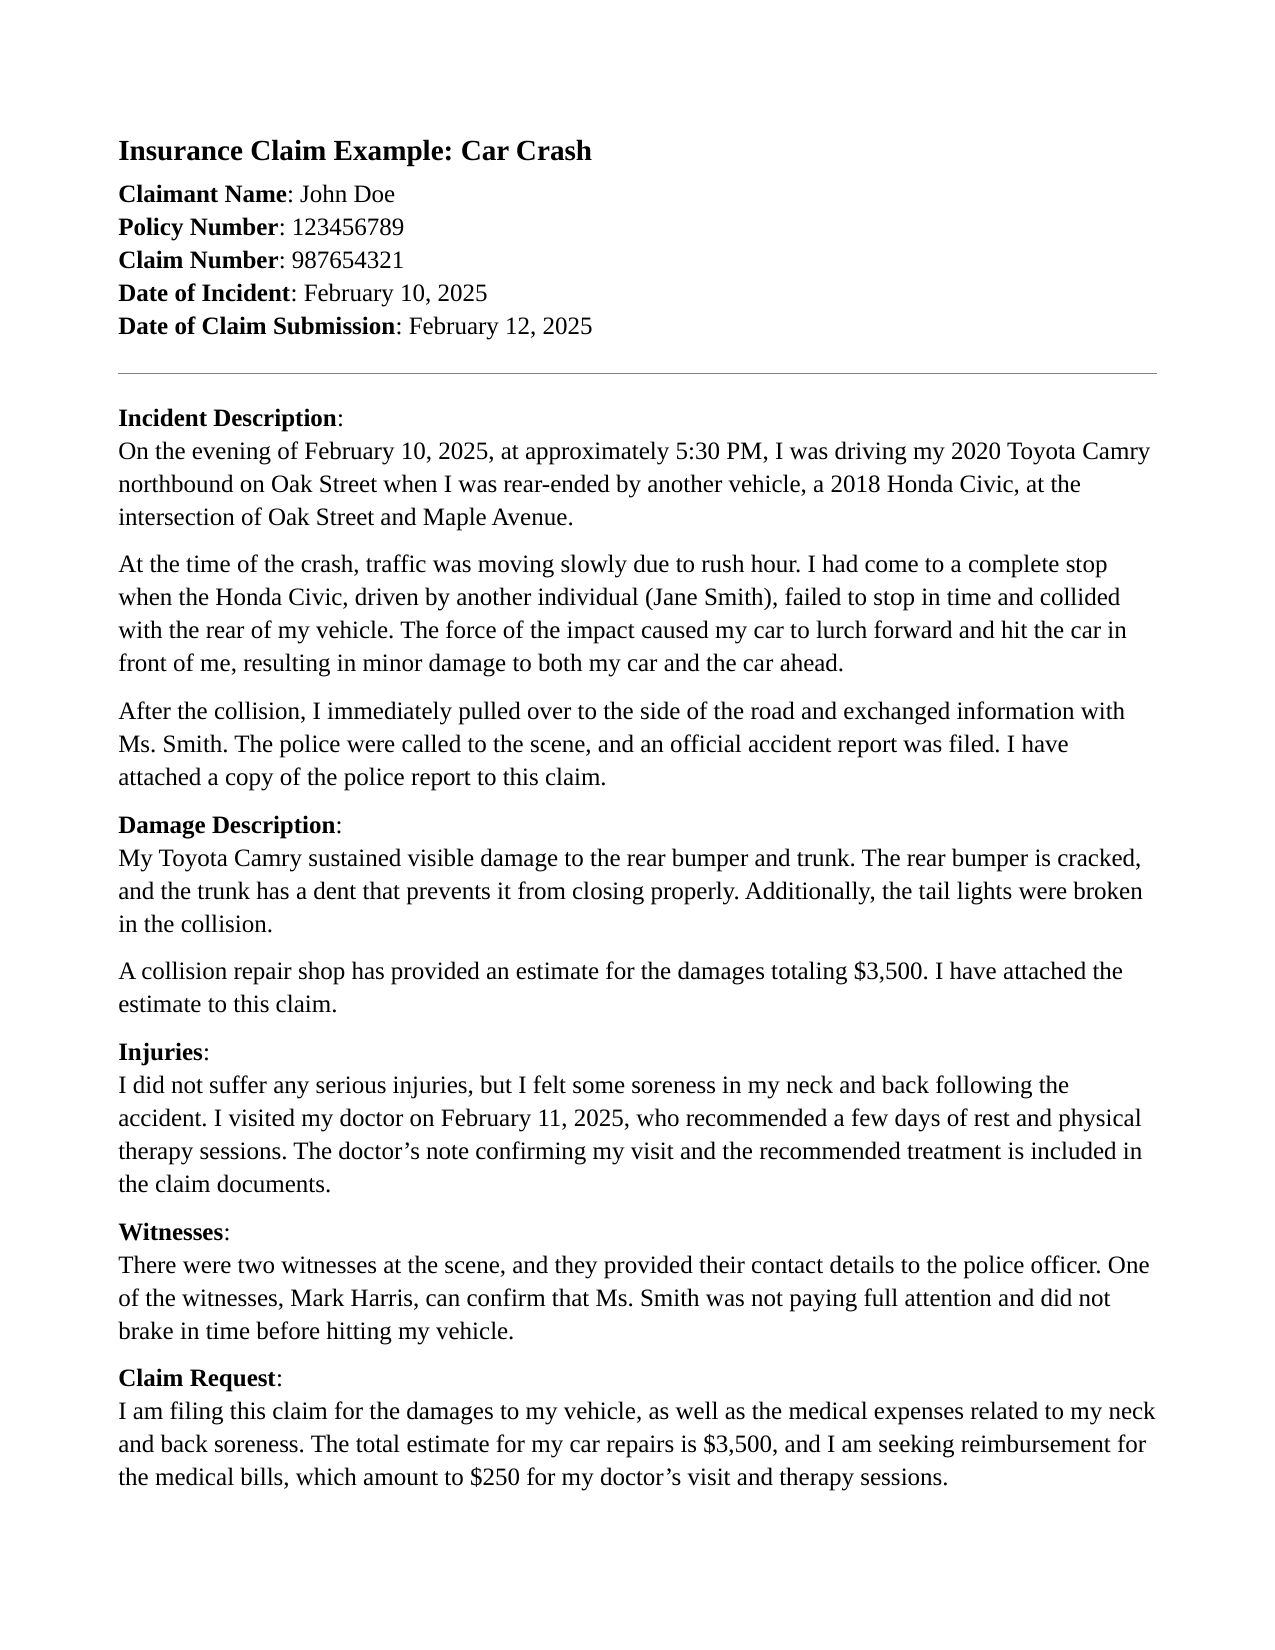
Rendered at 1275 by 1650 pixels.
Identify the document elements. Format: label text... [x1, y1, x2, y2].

text After the collision, I immediately pulled over to the side of the road and exchanged information with Ms. Smith. The police were called to the scene, and an official accident report was filed. I have attached a copy of the police report to this claim. [118, 696, 1157, 791]
text A collision repair shop has provided an estimate for the damages totaling $3,500. I have attached the estimate to this claim. [118, 956, 1157, 1018]
text Damage Description: My Toyota Camry sustained visible damage to the rear bumper and trunk. The rear bumper is cracked, and the trunk has a dent that prevents it from closing properly. Additionally, the tail lights were broken in the collision. [118, 810, 1157, 937]
text Incident Description: On the evening of February 10, 2025, at approximately 5:30 PM, I was driving my 2020 Toyota Camry northbound on Oak Street when I was rear-ended by another vehicle, a 2018 Honda Civic, at the intersection of Oak Street and Maple Avenue. [118, 403, 1157, 531]
subtitle Insurance Claim Example: Car Crash [118, 133, 1157, 166]
text At the time of the crash, traffic was moving slowly due to rush hour. I had come to a complete stop when the Honda Civic, driven by another individual (Jane Smith), failed to stop in time and collided with the rear of my vehicle. The force of the impact caused my car to lurch forward and hit the car in front of me, resulting in minor damage to both my car and the car ahead. [118, 549, 1157, 677]
text Injuries: I did not suffer any serious injuries, but I felt some soreness in my neck and back following the accident. I visited my doctor on February 11, 2025, who recommended a few days of rest and physical therapy sessions. The doctor’s note confirming my visit and the recommended treatment is included in the claim documents. [118, 1037, 1157, 1198]
text Claim Request: I am filing this claim for the damages to my vehicle, as well as the medical expenses related to my neck and back soreness. The total estimate for my car repairs is $3,500, and I am seeking reimbursement for the medical bills, which amount to $250 for my doctor’s visit and therapy sessions. [118, 1363, 1157, 1491]
text Claimant Name: John Doe Policy Number: 123456789 Claim Number: 987654321 Date of Incident: February 10, 2025 Date of Claim Submission: February 12, 2025 [118, 179, 1157, 339]
text Witnesses: There were two witnesses at the scene, and they provided their contact details to the police officer. One of the witnesses, Mark Harris, can confirm that Ms. Smith was not paying full attention and did not brake in time before hitting my vehicle. [118, 1217, 1157, 1344]
